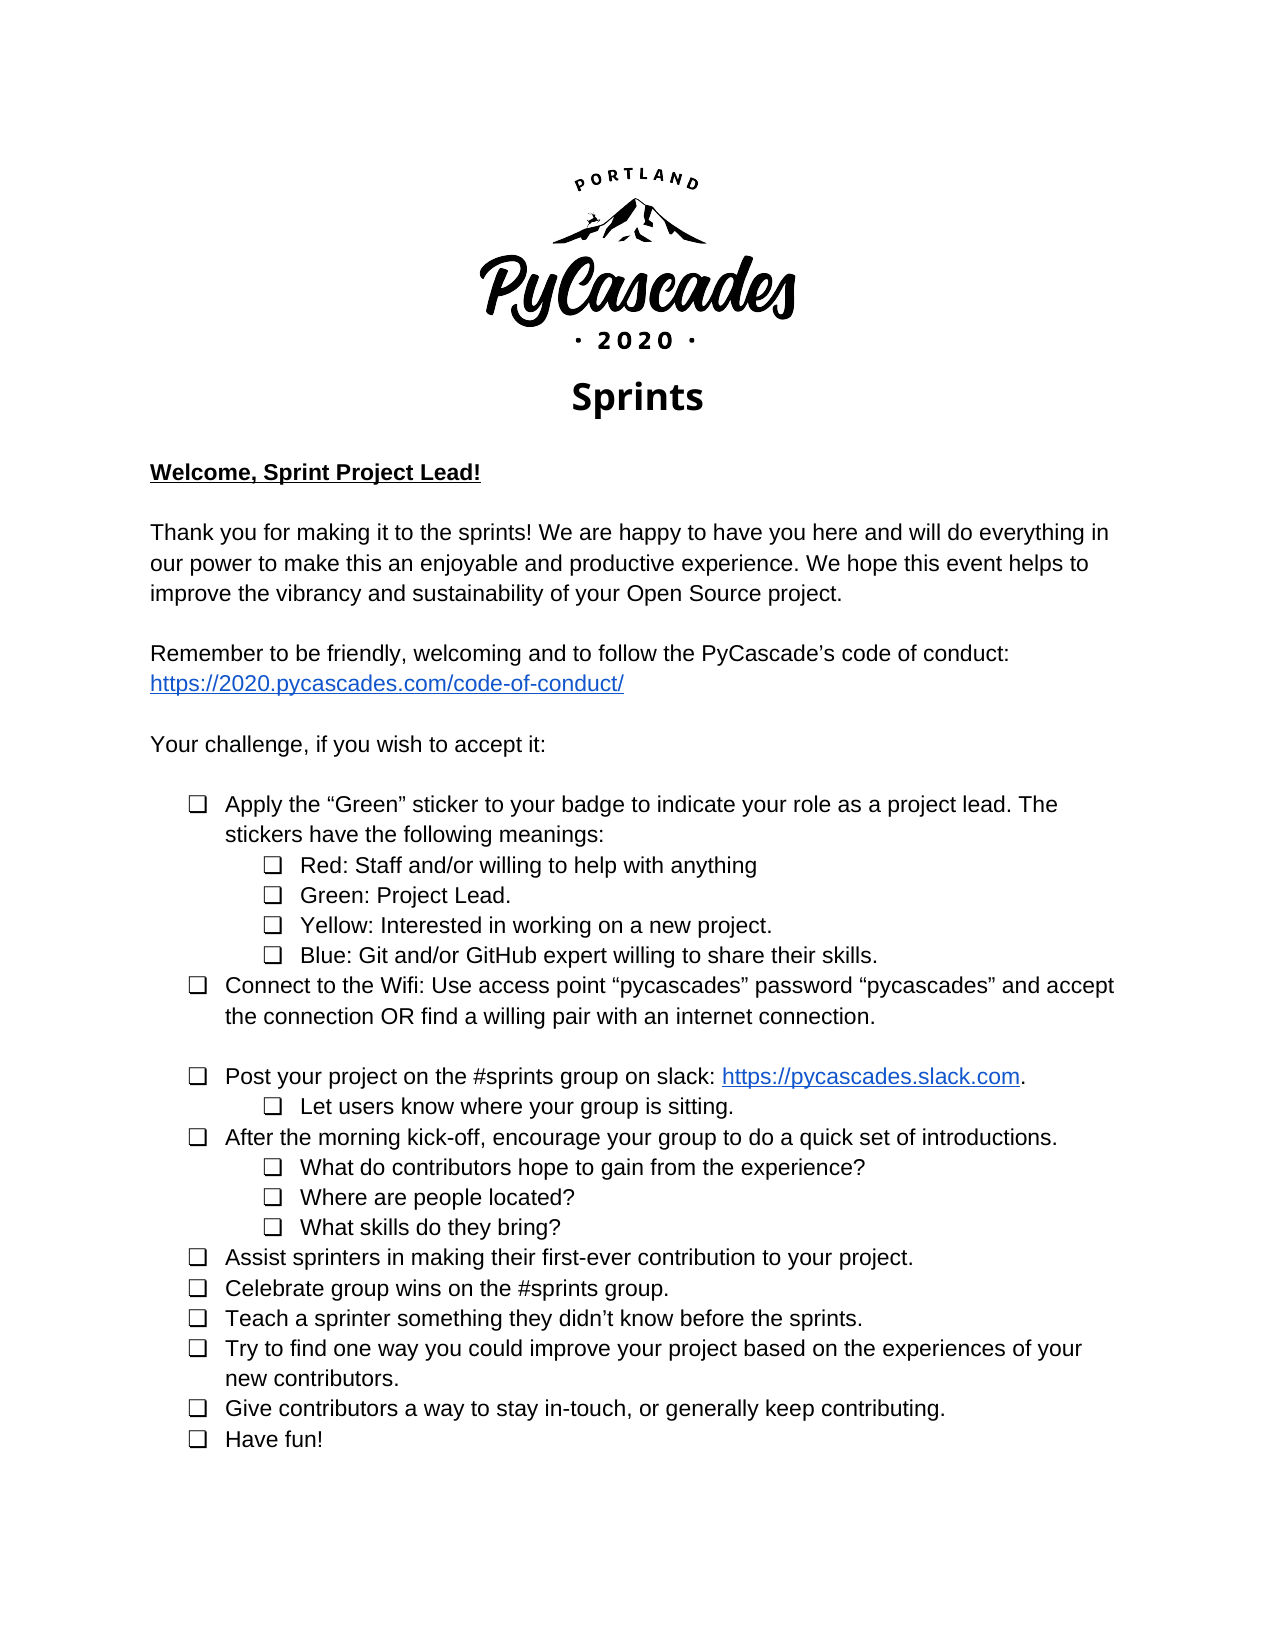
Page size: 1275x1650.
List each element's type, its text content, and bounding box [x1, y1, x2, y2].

text Sprints [150, 370, 1125, 421]
list Blue: Git and/or GitHub expert willing to share their skills. [262, 942, 1125, 968]
list What skills do they bring? [262, 1214, 1125, 1240]
list Give contributors a way to stay in-touch, or generally keep contributing. [187, 1395, 1125, 1422]
list Celebrate group wins on the #sprints group. [187, 1274, 1125, 1301]
list Green: Project Lead. [262, 882, 1125, 908]
list Apply the “Green” sticker to your badge to indicate your role as a project lead. The stickers have the following meanings: [187, 791, 1125, 848]
text Thank you for making it to the sprints! We are happy to have you here and will do everything in our power to make this an enjoyable and productive experience. We hope this event helps to improve the vibrancy and sustainability of your Open Source project. [150, 519, 1125, 606]
list Let users know where your group is sitting. [262, 1093, 1125, 1119]
text Your challenge, if you wish to accept it: [150, 731, 1125, 757]
list Try to find one way you could improve your project based on the experiences of your new contributors. [187, 1335, 1125, 1391]
text Welcome, Sprint Project Lead! [150, 459, 1125, 485]
list What do contributors hope to gain from the experience? [262, 1154, 1125, 1180]
list Connect to the Wifi: Use access point “pycascades” password “pycascades” and accept the connection OR find a willing pair with an internet connection. [187, 972, 1125, 1029]
list Yellow: Interested in working on a new project. [262, 912, 1125, 938]
list Red: Staff and/or willing to help with anything [262, 852, 1125, 878]
list Where are people located? [262, 1184, 1125, 1210]
list After the morning kick-off, encourage your group to do a quick set of introductions. [187, 1123, 1125, 1150]
list Post your project on the #sprints group on slack: https://pycascades.slack.com. [187, 1063, 1125, 1089]
list Assist sprinters in making their first-ever contribution to your project. [187, 1244, 1125, 1271]
text Remember to be friendly, welcoming and to follow the PyCascade’s code of conduct: https://2020.pycascades.com/code-of-conduct/ [150, 640, 1125, 697]
list Have fun! [187, 1426, 1125, 1452]
list Teach a sprinter something they didn’t know before the sprints. [187, 1305, 1125, 1331]
picture [462, 150, 813, 367]
